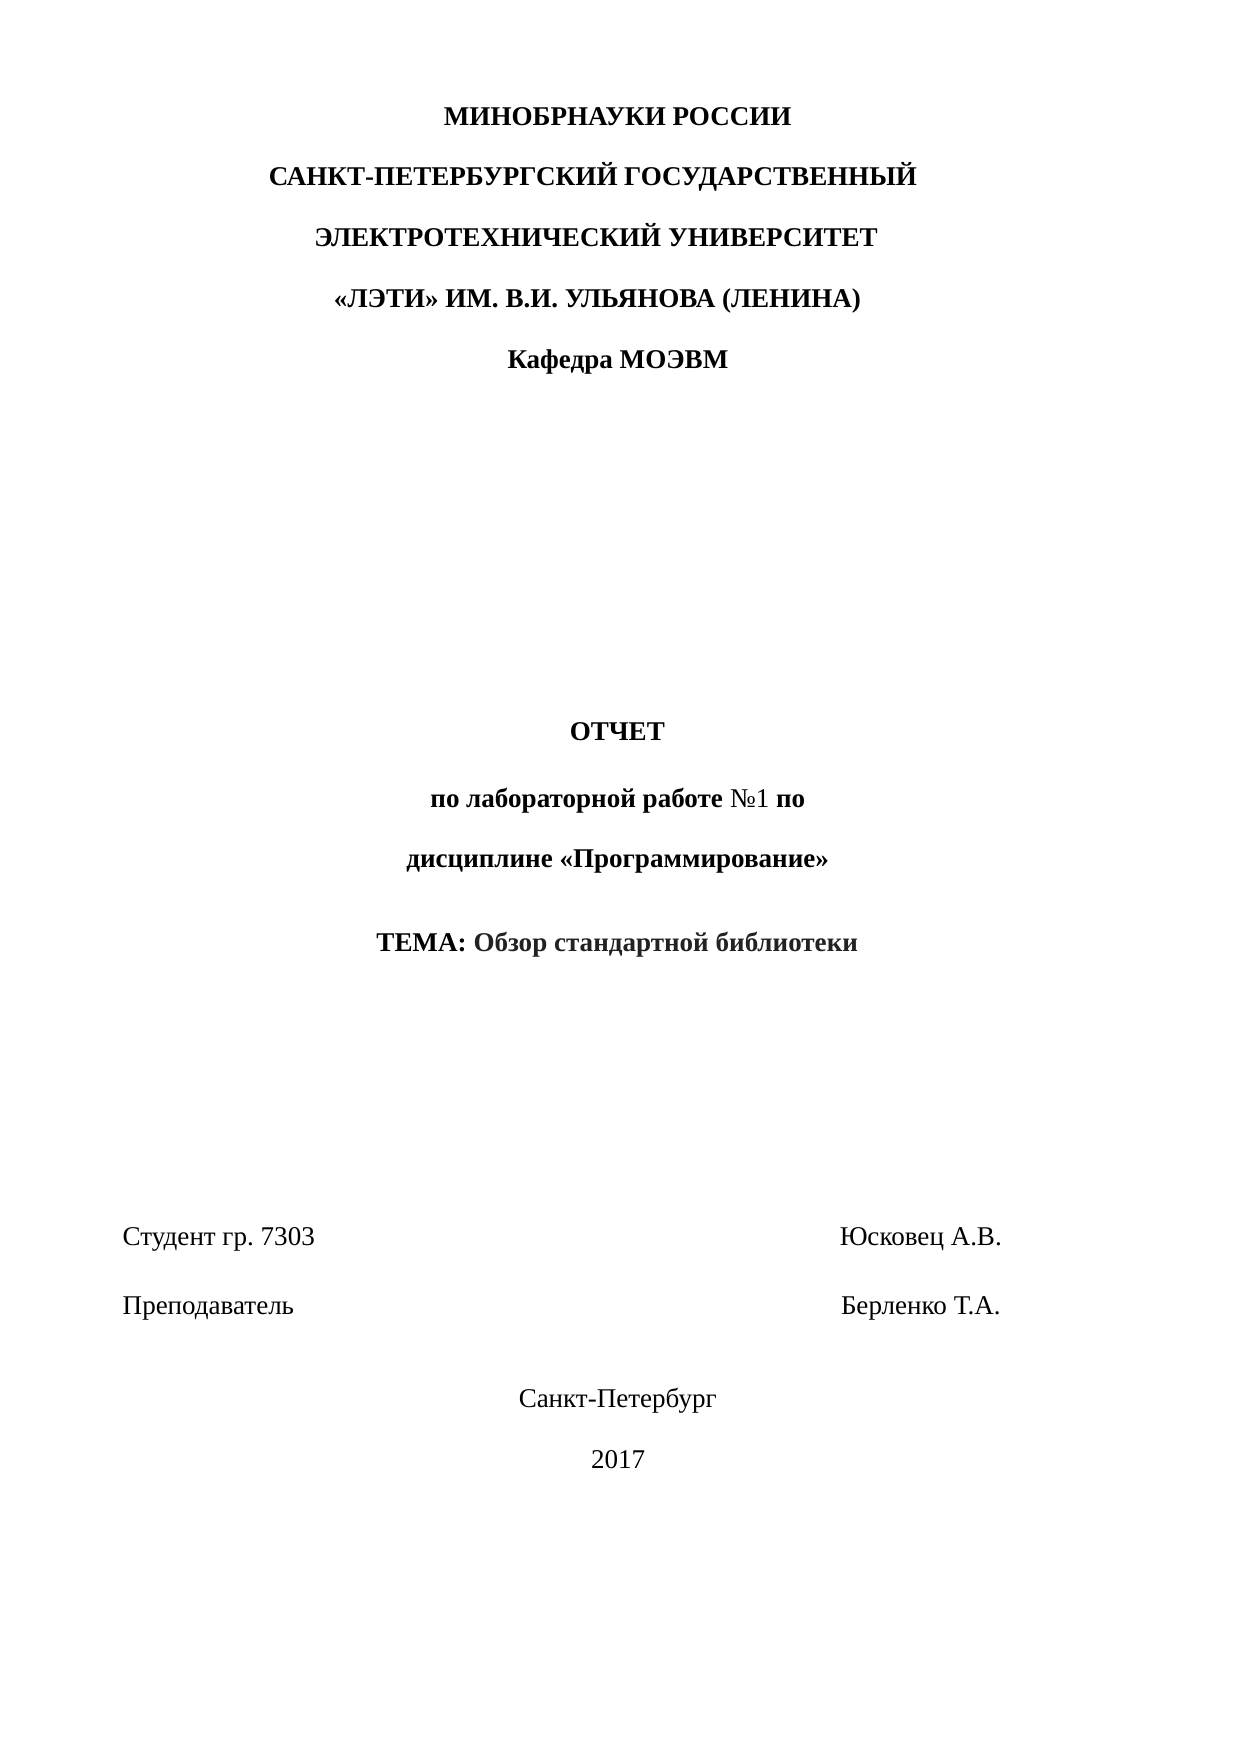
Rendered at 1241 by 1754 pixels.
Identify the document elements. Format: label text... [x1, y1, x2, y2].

text Санкт-Петербург [78, 1382, 1157, 1413]
table_cell Берленко Т.А. [840, 1270, 1014, 1321]
table_cell [489, 1270, 839, 1321]
text по лабораторной работе №1 по дисциплине «Программирование» [369, 782, 866, 873]
text САНКТ-ПЕТЕРБУРГСКИЙ ГОСУДАРСТВЕННЫЙ [268, 160, 1173, 191]
table_cell Преподаватель [123, 1270, 489, 1321]
subtitle ОТЧЕТ [64, 715, 1170, 746]
table_header Юсковец А.В. [840, 1220, 1014, 1270]
subtitle ТЕМА: Обзор стандартной библиотеки [64, 926, 1170, 957]
text 2017 [78, 1443, 1158, 1474]
text «ЛЭТИ» ИМ. В.И. УЛЬЯНОВА (ЛЕНИНА) [334, 282, 1173, 313]
table_header Студент гр. 7303 [123, 1220, 489, 1270]
text Кафедра МОЭВМ [369, 344, 866, 375]
subtitle МИНОБРНАУКИ РОССИИ [369, 100, 866, 131]
table_header [489, 1220, 839, 1270]
text ЭЛЕКТРОТЕХНИЧЕСКИЙ УНИВЕРСИТЕТ [314, 221, 1173, 252]
